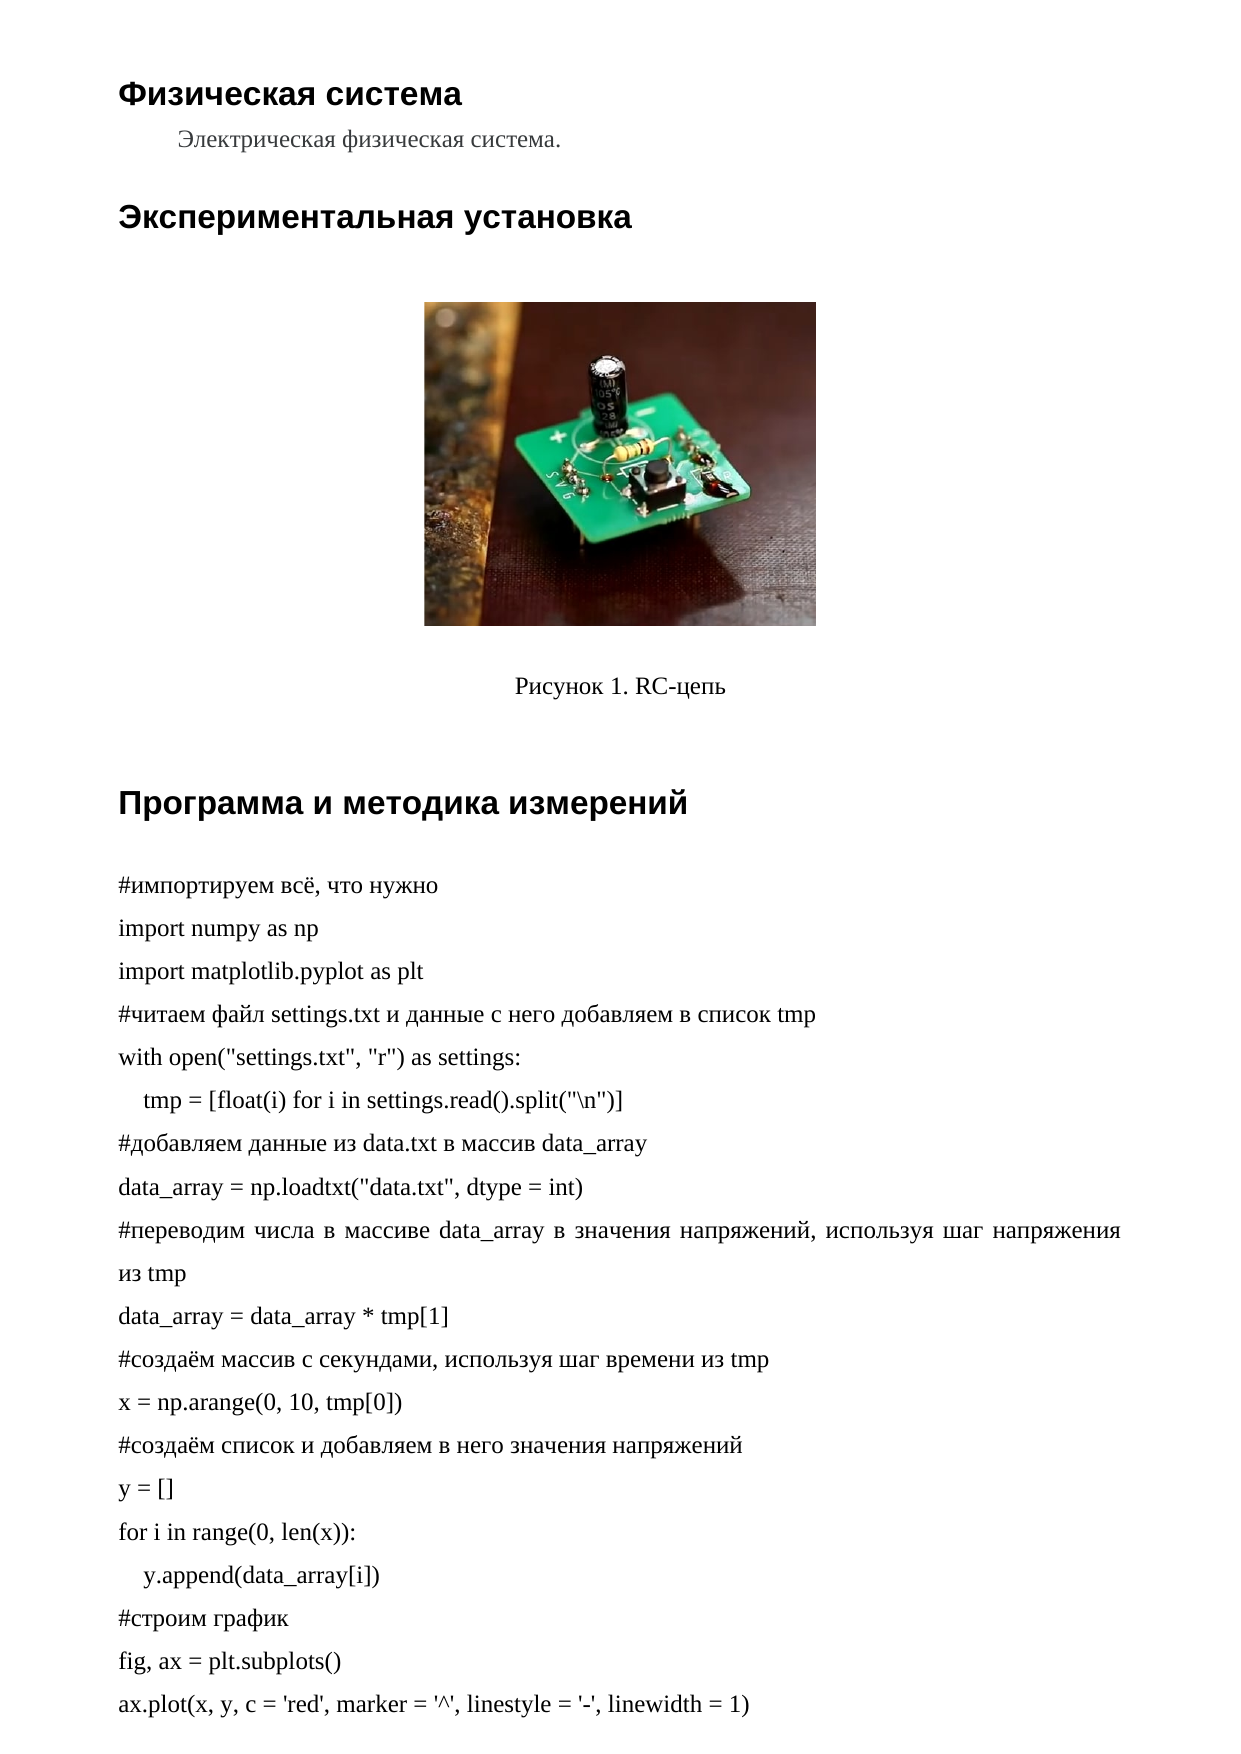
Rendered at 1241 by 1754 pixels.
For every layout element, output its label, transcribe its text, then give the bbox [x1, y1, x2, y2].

text data_array = data_array * tmp[1] [118, 1301, 1122, 1330]
text #строим график [118, 1603, 1122, 1632]
text ax.plot(x, y, c = 'red', marker = '^', linestyle = '-', linewidth = 1) [118, 1689, 1122, 1718]
text #читаем файл settings.txt и данные с него добавляем в список tmp [118, 999, 1122, 1028]
text x = np.arange(0, 10, tmp[0]) [118, 1387, 1122, 1416]
subtitle Физическая система [118, 73, 1122, 112]
subtitle Электрическая физическая система. [118, 124, 1122, 153]
text #создаём массив с секундами, используя шаг времени из tmp [118, 1344, 1122, 1373]
subtitle Экспериментальная установка [118, 197, 1122, 236]
text y.append(data_array[i]) [118, 1560, 1122, 1588]
text #импортируем всё, что нужно [118, 870, 1122, 898]
text #переводим числа в массиве data_array в значения напряжений, используя шаг напряжения из tmp [118, 1215, 1122, 1287]
text y = [] [118, 1473, 1122, 1502]
text #создаём список и добавляем в него значения напряжений [118, 1430, 1122, 1459]
text Рисунок 1. RC-цепь [118, 671, 1122, 700]
text tmp = [float(i) for i in settings.read().split("\n")] [118, 1085, 1122, 1114]
text import numpy as np [118, 913, 1122, 942]
text import matplotlib.pyplot as plt [118, 956, 1122, 985]
text #добавляем данные из data.txt в массив data_array [118, 1128, 1122, 1157]
picture [424, 302, 816, 626]
text data_array = np.loadtxt("data.txt", dtype = int) [118, 1172, 1122, 1200]
text fig, ax = plt.subplots() [118, 1646, 1122, 1675]
text for i in range(0, len(x)): [118, 1517, 1122, 1545]
subtitle Программа и методика измерений [118, 783, 1122, 821]
text with open("settings.txt", "r") as settings: [118, 1042, 1122, 1071]
